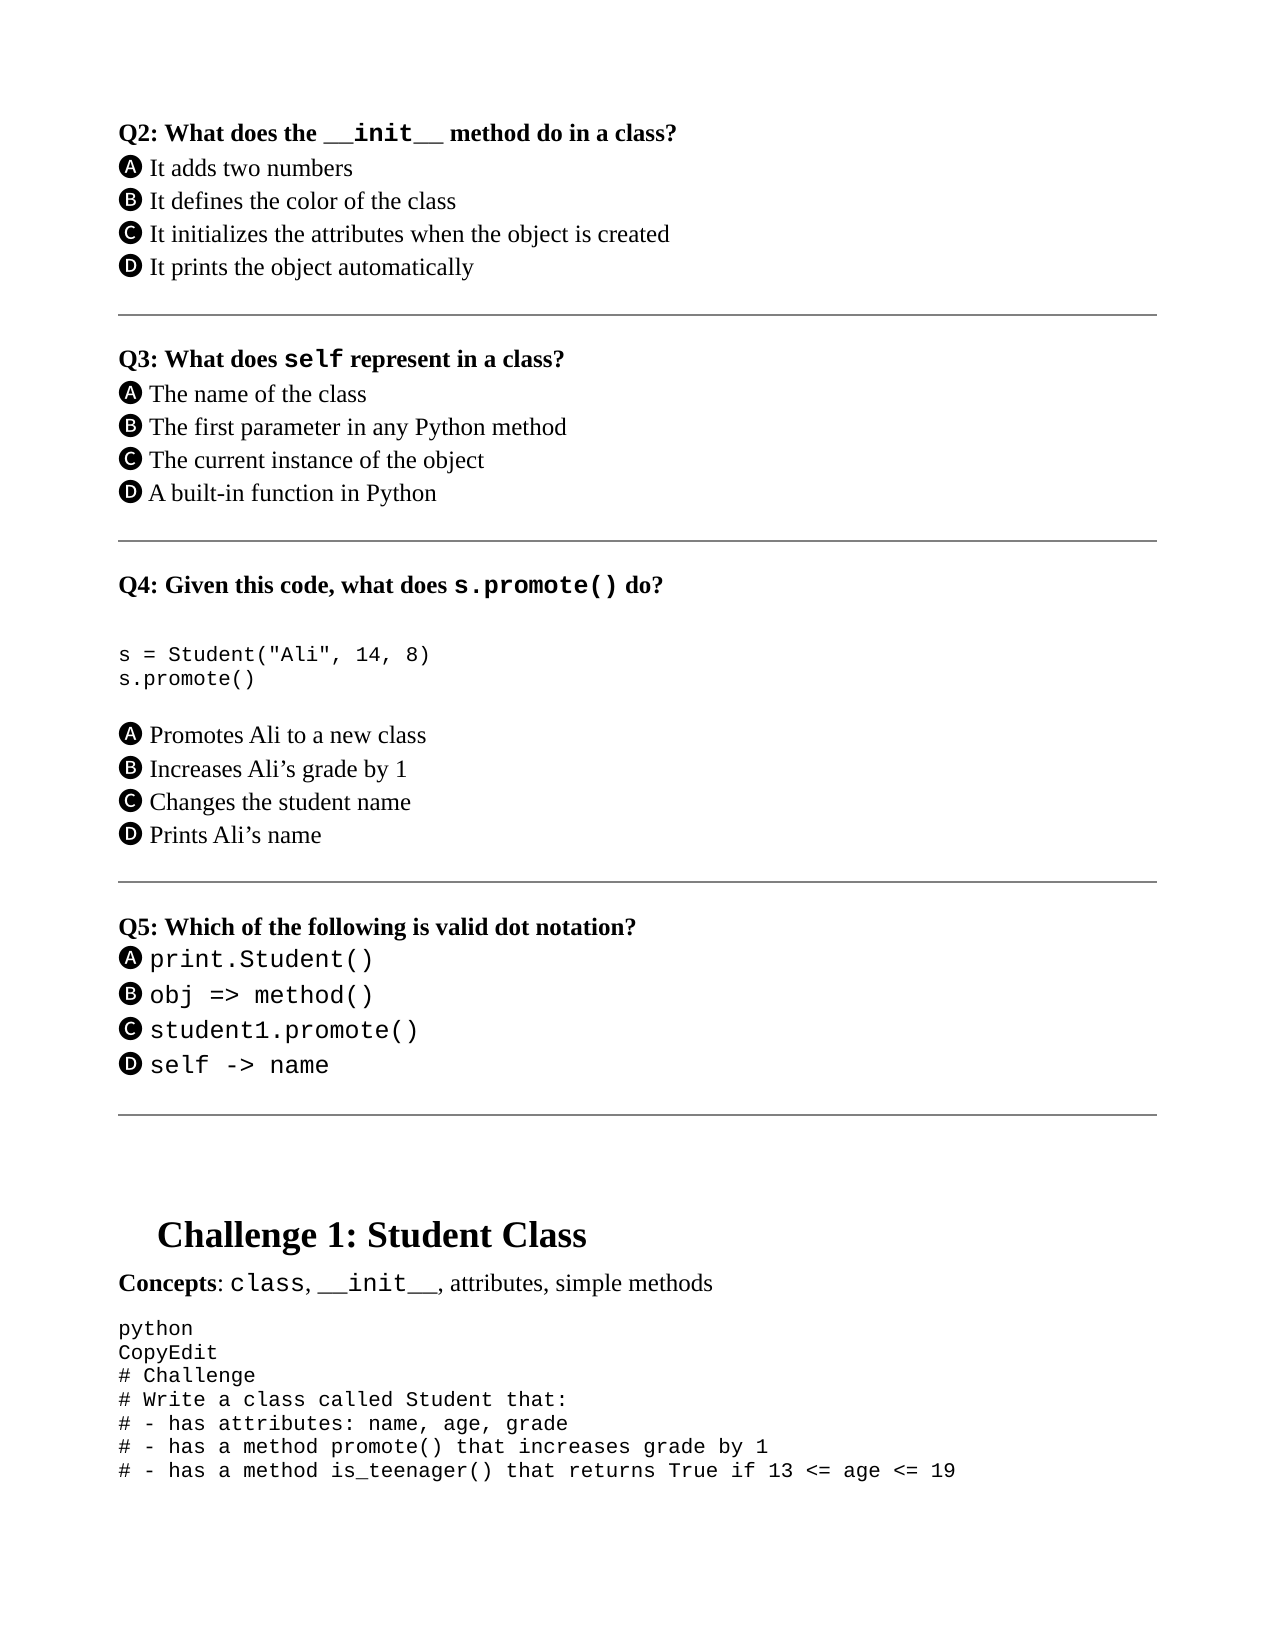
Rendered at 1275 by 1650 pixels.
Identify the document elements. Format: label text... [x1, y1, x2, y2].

text # Challenge [118, 1366, 1157, 1389]
text # - has a method promote() that increases grade by 1 [118, 1436, 1157, 1460]
text Q3: What does self represent in a class? 🅐 The name of the class 🅑 The first parameter in any Python method 🅒 The current instance of the object ✅ 🅓 A built-in function in Python [118, 344, 1157, 507]
text CopyEdit [118, 1342, 1157, 1366]
text Concepts: class, __init__, attributes, simple methods [118, 1268, 1157, 1299]
subtitle ✅ Challenge 1: Student Class [118, 1213, 1157, 1256]
text 🅐 Promotes Ali to a new class 🅑 Increases Ali’s grade by 1 ✅ 🅒 Changes the student name 🅓 Prints Ali’s name [118, 721, 1157, 848]
text # - has a method is_teenager() that returns True if 13 <= age <= 19 [118, 1460, 1157, 1484]
text s = Student("Ali", 14, 8) [118, 644, 1157, 667]
text Q2: What does the __init__ method do in a class? 🅐 It adds two numbers 🅑 It defines the color of the class 🅒 It initializes the attributes when the object is created ✅ 🅓 It prints the object automatically [118, 118, 1157, 281]
text Q5: Which of the following is valid dot notation? 🅐 print.Student() 🅑 obj => method() 🅒 student1.promote() ✅ 🅓 self -> name [118, 912, 1157, 1081]
text python [118, 1318, 1157, 1342]
text Q4: Given this code, what does s.promote() do? [118, 570, 1157, 601]
text # - has attributes: name, age, grade [118, 1413, 1157, 1436]
text # Write a class called Student that: [118, 1389, 1157, 1413]
text s.promote() [118, 667, 1157, 691]
